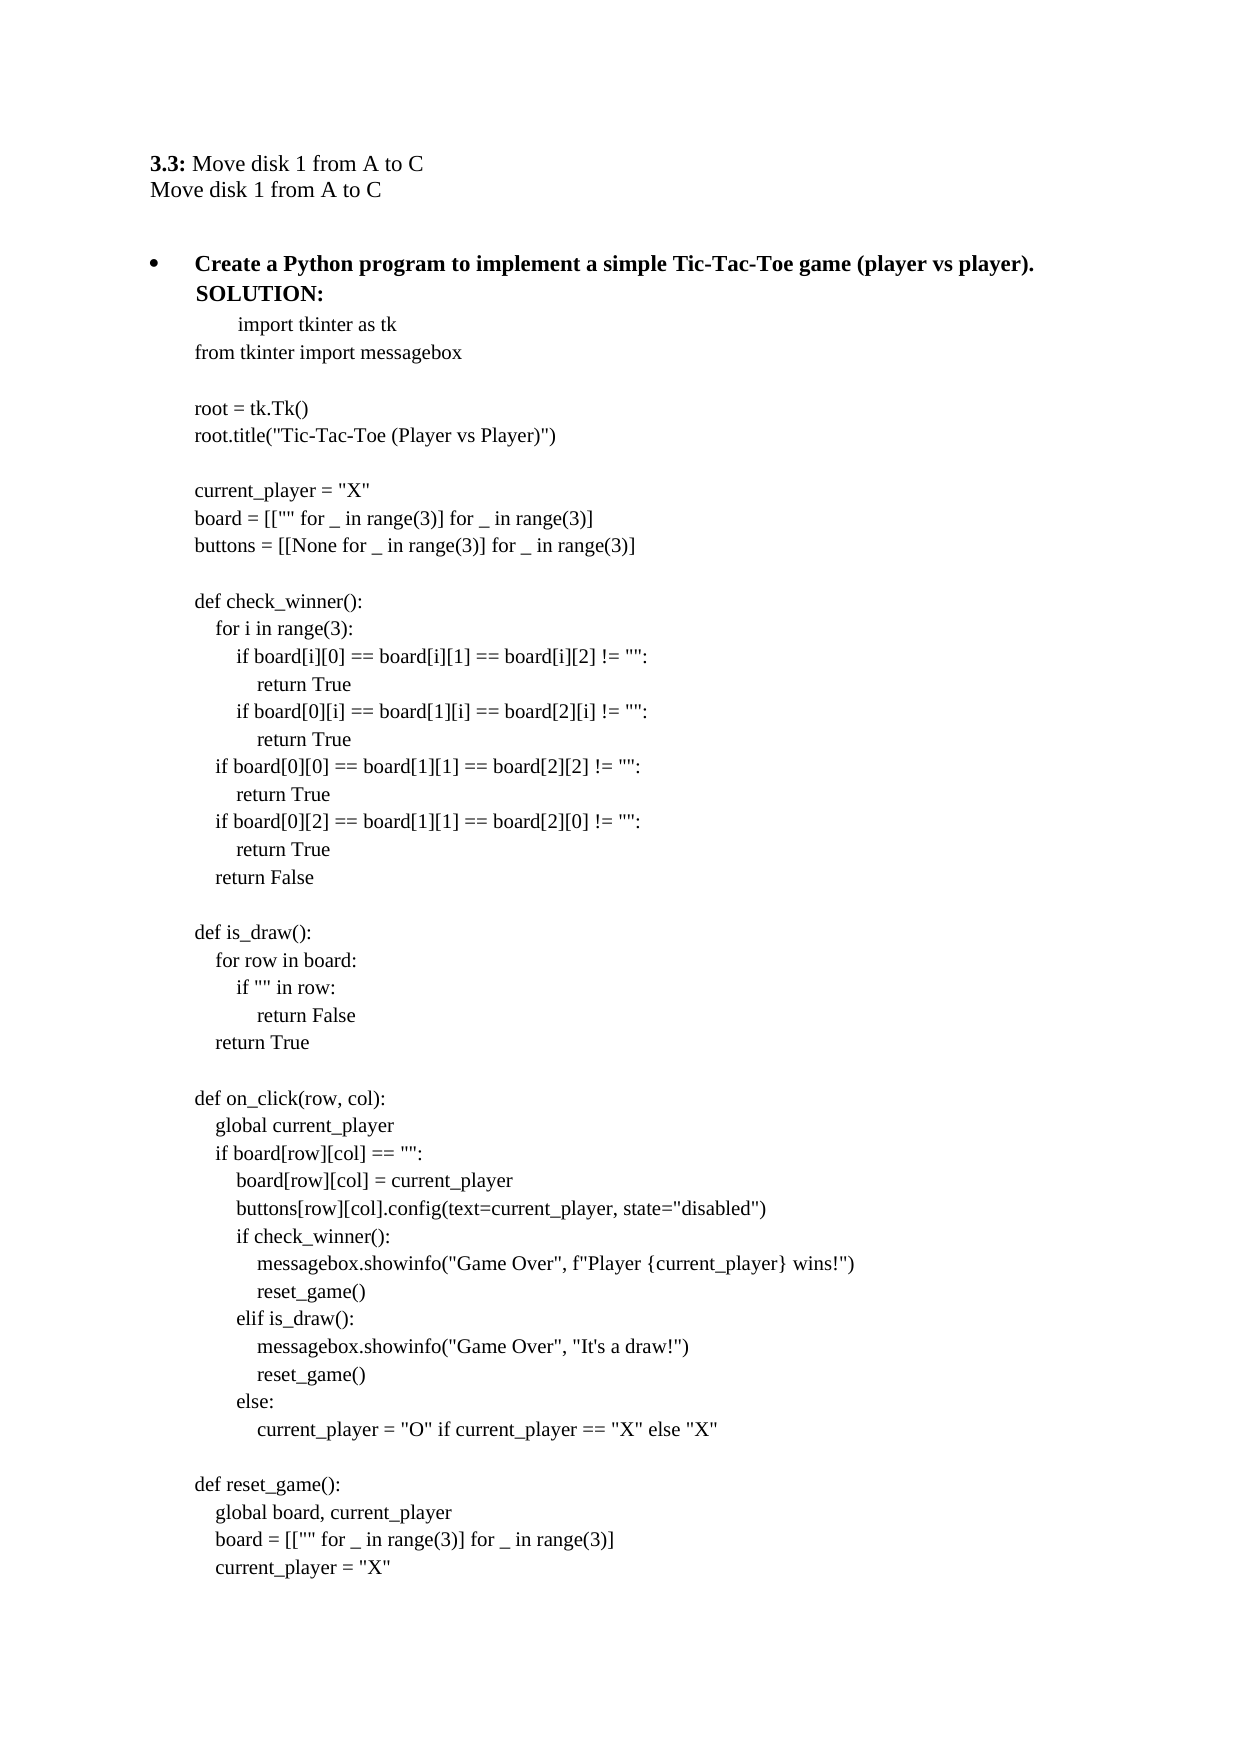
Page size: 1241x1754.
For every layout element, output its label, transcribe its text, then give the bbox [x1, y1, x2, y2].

text if board[i][0] == board[i][1] == board[i][2] != "": [194, 644, 1169, 668]
text SOLUTION: [150, 280, 1169, 306]
text return True [194, 671, 1169, 696]
text for row in board: [194, 947, 1169, 972]
text return True [194, 782, 1169, 806]
text board = [["" for _ in range(3)] for _ in range(3)] [194, 506, 1169, 530]
text reset_game() [194, 1279, 1169, 1303]
text buttons[row][col].config(text=current_player, state="disabled") [194, 1196, 1169, 1220]
text else: [194, 1389, 1169, 1413]
text if board[0][0] == board[1][1] == board[2][2] != "": [194, 754, 1169, 778]
text board = [["" for _ in range(3)] for _ in range(3)] [194, 1527, 1169, 1551]
text root = tk.Tk() [194, 395, 1169, 419]
text messagebox.showinfo("Game Over", "It's a draw!") [194, 1334, 1169, 1358]
text 3.3: Move disk 1 from A to C Move disk 1 from A to C [150, 150, 1090, 203]
text if check_winner(): [194, 1223, 1169, 1248]
text current_player = "X" [194, 1555, 1169, 1579]
text if "" in row: [194, 975, 1169, 999]
text return True [194, 727, 1169, 751]
text current_player = "O" if current_player == "X" else "X" [194, 1417, 1169, 1441]
list Create a Python program to implement a simple Tic-Tac-Toe game (player vs player). [150, 249, 1169, 276]
text root.title("Tic-Tac-Toe (Player vs Player)") [194, 423, 1169, 447]
text def reset_game(): [194, 1472, 1169, 1496]
text def is_draw(): [194, 920, 1169, 944]
text reset_game() [194, 1362, 1169, 1386]
text global board, current_player [194, 1499, 1169, 1524]
text return False [194, 1003, 1169, 1027]
text return True [194, 1030, 1169, 1054]
text import tkinter as tk [194, 310, 1169, 336]
text elif is_draw(): [194, 1306, 1169, 1330]
text if board[row][col] == "": [194, 1141, 1169, 1165]
text from tkinter import messagebox [194, 340, 1169, 364]
text for i in range(3): [194, 616, 1169, 640]
text def check_winner(): [194, 589, 1169, 613]
text buttons = [[None for _ in range(3)] for _ in range(3)] [194, 533, 1169, 557]
text def on_click(row, col): [194, 1086, 1169, 1109]
text if board[0][2] == board[1][1] == board[2][0] != "": [194, 809, 1169, 833]
text board[row][col] = current_player [194, 1168, 1169, 1192]
text messagebox.showinfo("Game Over", f"Player {current_player} wins!") [194, 1251, 1169, 1275]
text current_player = "X" [194, 478, 1169, 502]
text return False [194, 865, 1169, 889]
text global current_player [194, 1113, 1169, 1137]
text return True [194, 837, 1169, 861]
text if board[0][i] == board[1][i] == board[2][i] != "": [194, 699, 1169, 723]
